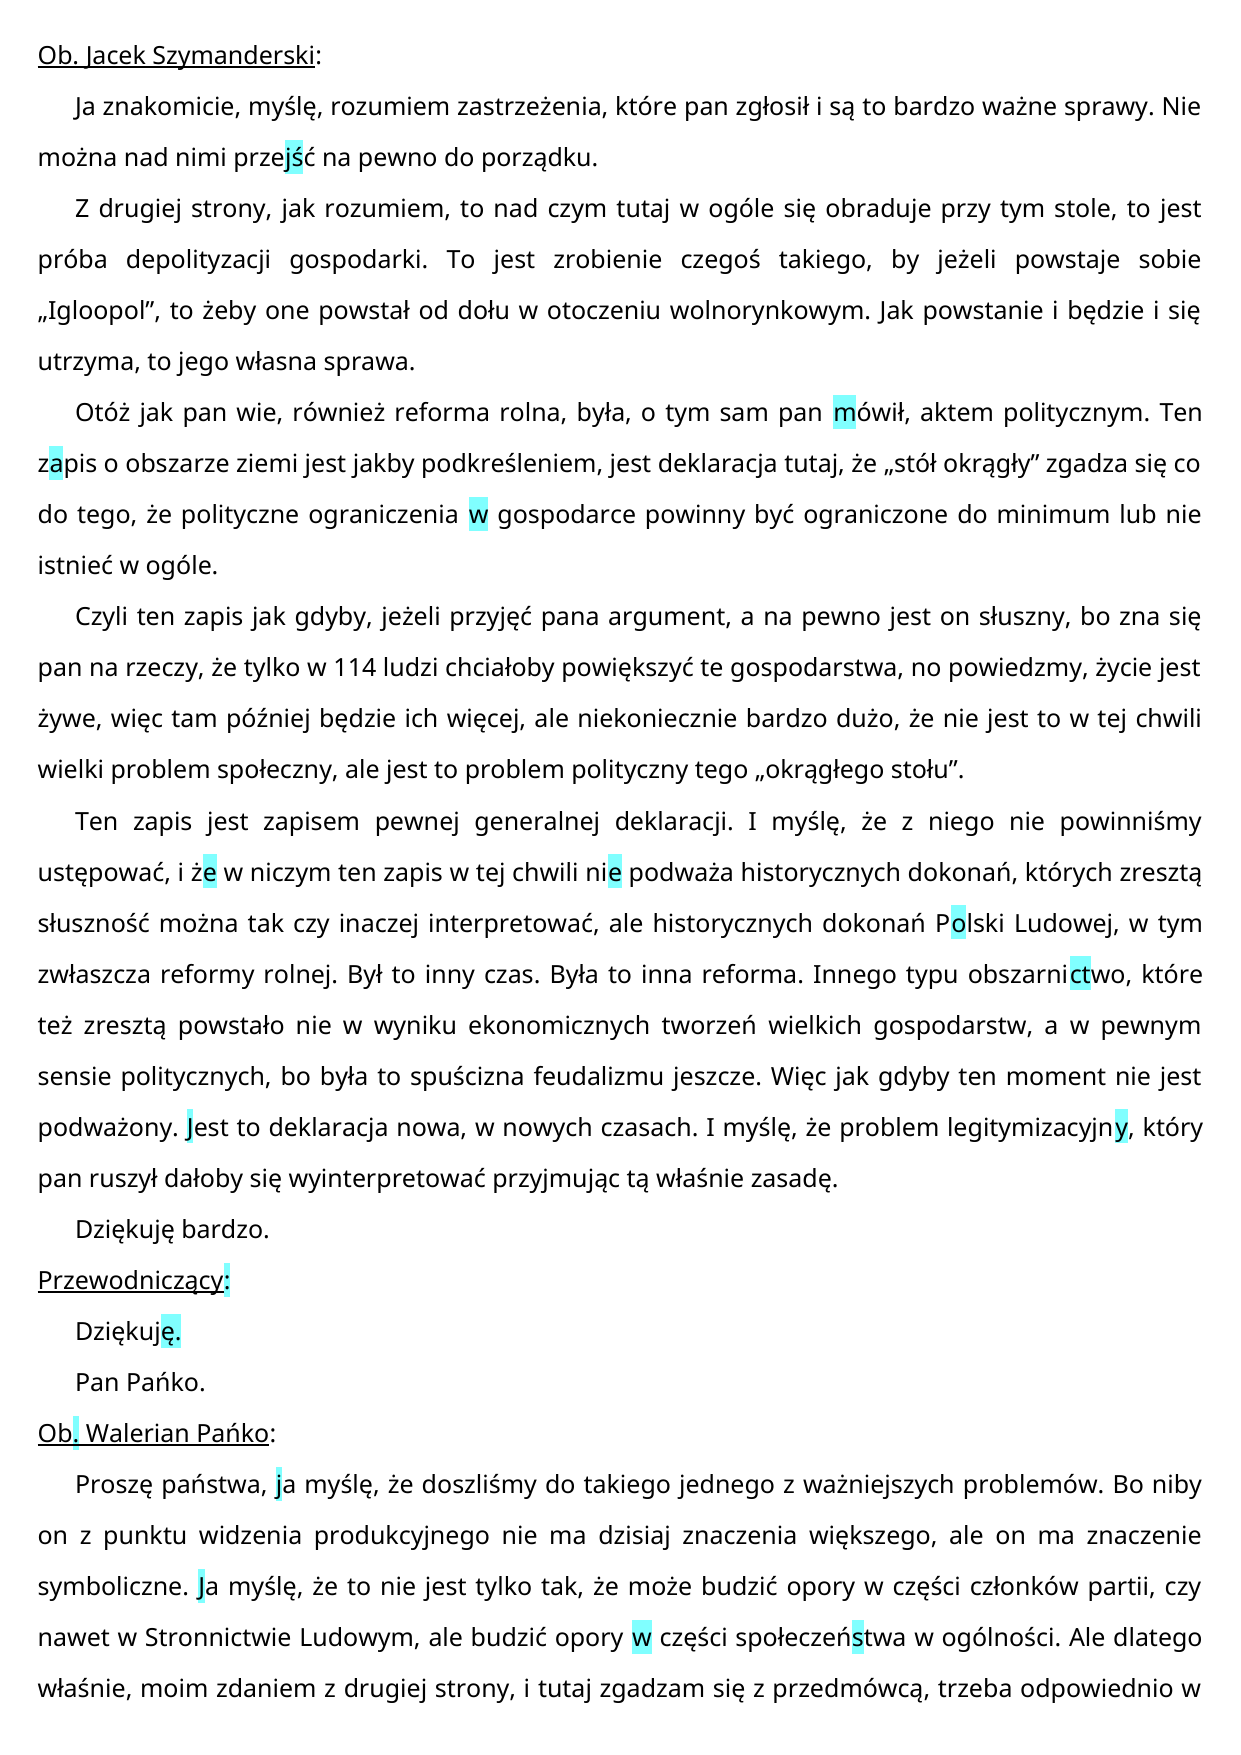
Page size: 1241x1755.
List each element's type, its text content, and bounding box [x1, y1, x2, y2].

text Pan Pańko. [37, 1364, 1203, 1399]
text Ob. Jacek Szymanderski: [37, 37, 1203, 72]
text Otóż jak pan wie, również reforma rolna, była, o tym sam pan mówił, aktem politycznym. Ten zapis o obszarze ziemi jest jakby podkreśleniem, jest deklaracja tutaj, że „stół okrągły” zgadza się co do tego, że polityczne ograniczenia w gospodarce powinny być ograniczone do minimum lub nie istnieć w ogóle. [37, 395, 1203, 582]
text Czyli ten zapis jak gdyby, jeżeli przyjęć pana argument, a na pewno jest on słuszny, bo zna się pan na rzeczy, że tylko w 114 ludzi chciałoby powiększyć te gospodarstwa, no powiedzmy, życie jest żywe, więc tam później będzie ich więcej, ale niekoniecznie bardzo dużo, że nie jest to w tej chwili wielki problem społeczny, ale jest to problem polityczny tego „okrągłego stołu”. [37, 599, 1203, 786]
text Przewodniczący: [37, 1262, 1203, 1297]
text Ten zapis jest zapisem pewnej generalnej deklaracji. I myślę, że z niego nie powinniśmy ustępować, i że w niczym ten zapis w tej chwili nie podważa historycznych dokonań, których zresztą słuszność można tak czy inaczej interpretować, ale historycznych dokonań Polski Ludowej, w tym zwłaszcza reformy rolnej. Był to inny czas. Była to inna reforma. Innego typu obszarnictwo, które też zresztą powstało nie w wyniku ekonomicznych tworzeń wielkich gospodarstw, a w pewnym sensie politycznych, bo była to spuścizna feudalizmu jeszcze. Więc jak gdyby ten moment nie jest podważony. Jest to deklaracja nowa, w nowych czasach. I myślę, że problem legitymizacyjny, który pan ruszył dałoby się wyinterpretować przyjmując tą właśnie zasadę. [37, 803, 1203, 1194]
text Ja znakomicie, myślę, rozumiem zastrzeżenia, które pan zgłosił i są to bardzo ważne sprawy. Nie można nad nimi przejść na pewno do porządku. [37, 88, 1203, 174]
text Z drugiej strony, jak rozumiem, to nad czym tutaj w ogóle się obraduje przy tym stole, to jest próba depolityzacji gospodarki. To jest zrobienie czegoś takiego, by jeżeli powstaje sobie „Igloopol”, to żeby one powstał od dołu w otoczeniu wolnorynkowym. Jak powstanie i będzie i się utrzyma, to jego własna sprawa. [37, 191, 1203, 378]
text Ob. Walerian Pańko: [37, 1416, 1203, 1450]
text Dziękuję. [37, 1313, 1203, 1348]
text Dziękuję bardzo. [37, 1211, 1203, 1246]
text Proszę państwa, ja myślę, że doszliśmy do takiego jednego z ważniejszych problemów. Bo niby on z punktu widzenia produkcyjnego nie ma dzisiaj znaczenia większego, ale on ma znaczenie symboliczne. Ja myślę, że to nie jest tylko tak, że może budzić opory w części członków partii, czy nawet w Stronnictwie Ludowym, ale budzić opory w części społeczeństwa w ogólności. Ale dlatego właśnie, moim zdaniem z drugiej strony, i tutaj zgadzam się z przedmówcą, trzeba odpowiednio w [37, 1467, 1203, 1705]
